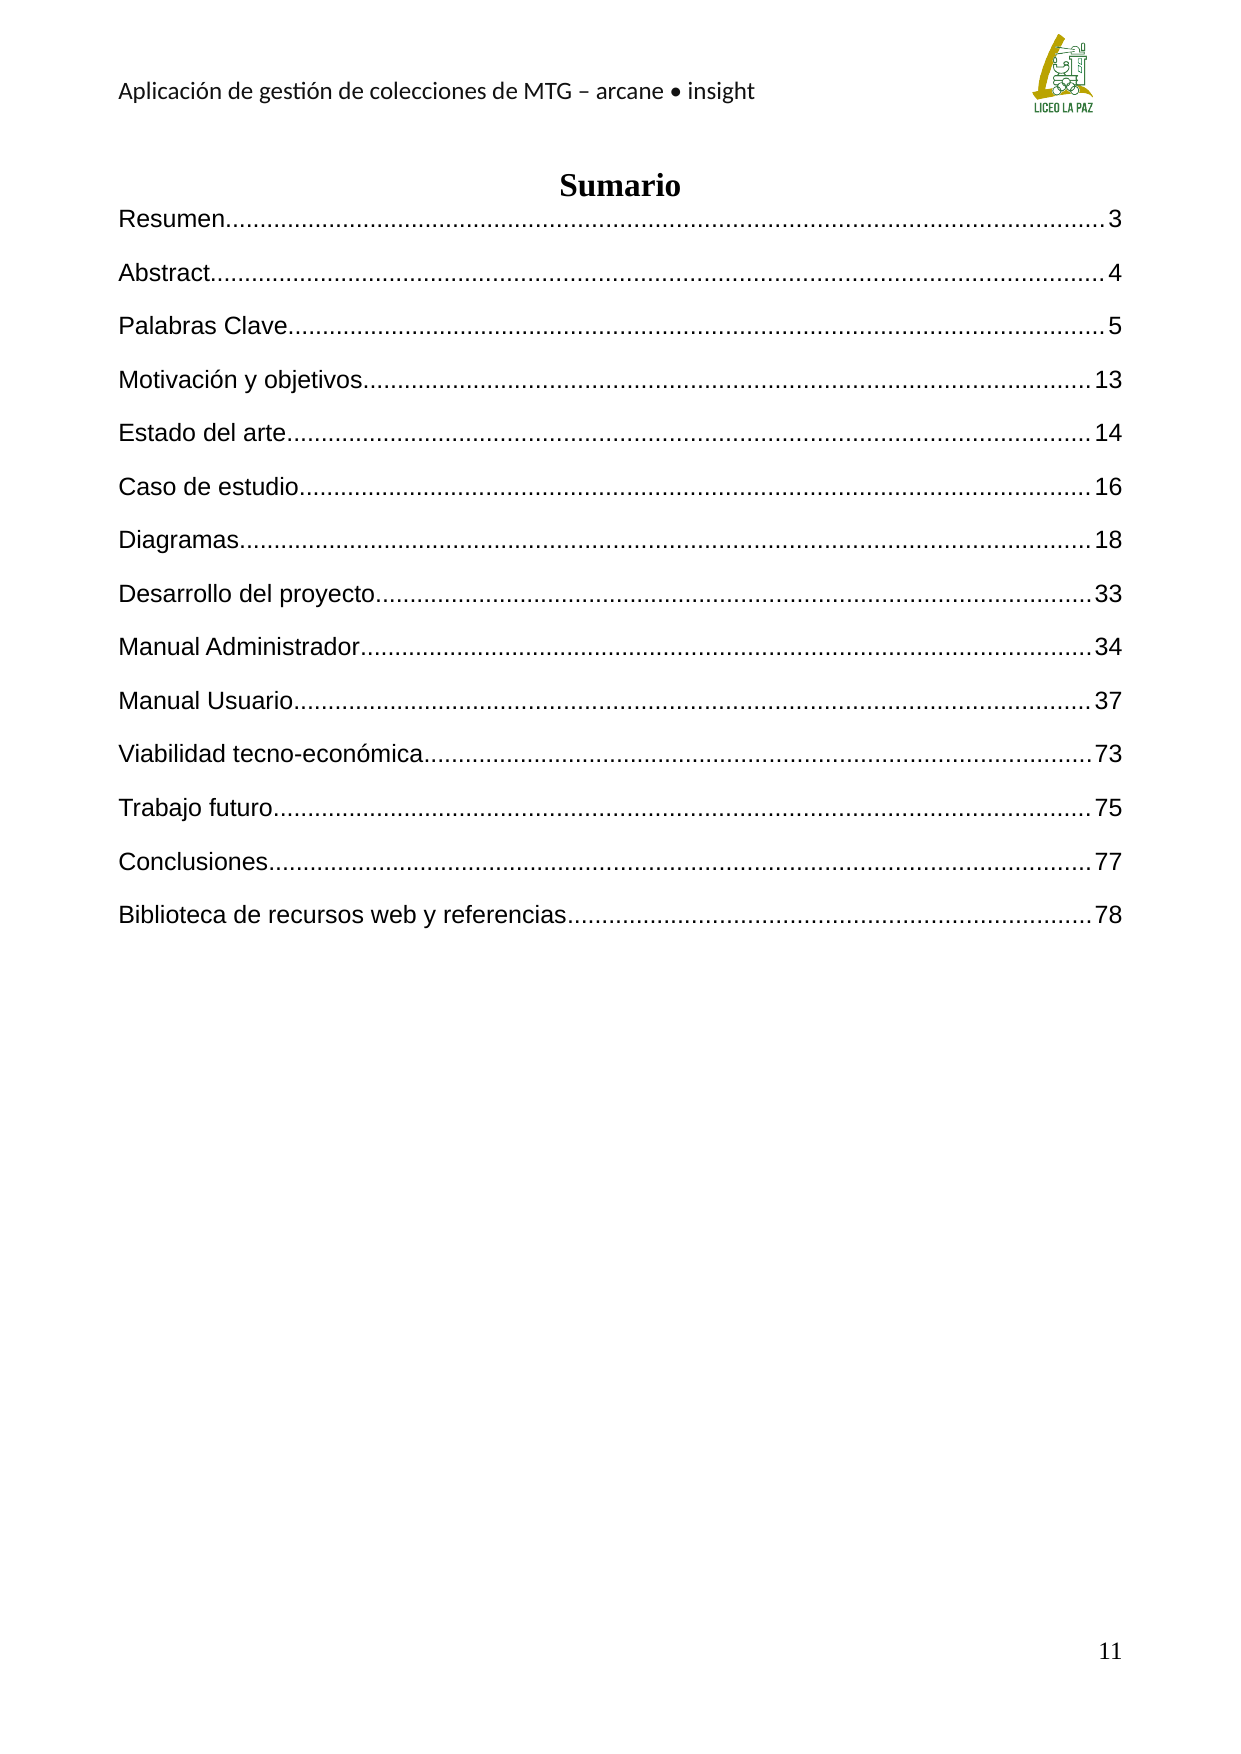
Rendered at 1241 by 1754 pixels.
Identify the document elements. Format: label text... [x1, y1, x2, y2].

text Manual Administrador 34 [118, 632, 1122, 661]
text Viabilidad tecno-económica 73 [118, 739, 1122, 768]
text Conclusiones 77 [118, 847, 1122, 875]
text Caso de estudio 16 [118, 472, 1122, 501]
text Abstract 4 [118, 258, 1122, 286]
text Desarrollo del proyecto 33 [118, 579, 1122, 608]
text Estado del arte 14 [118, 418, 1122, 447]
text Diagramas 18 [118, 525, 1122, 554]
picture [1025, 26, 1100, 121]
subtitle Sumario [118, 166, 1122, 204]
text Biblioteca de recursos web y referencias 78 [118, 900, 1122, 929]
text Resumen 3 [118, 204, 1122, 233]
text Motivación y objetivos 13 [118, 365, 1122, 393]
text Manual Usuario 37 [118, 686, 1122, 715]
text Palabras Clave 5 [118, 311, 1122, 340]
text Trabajo futuro 75 [118, 793, 1122, 822]
